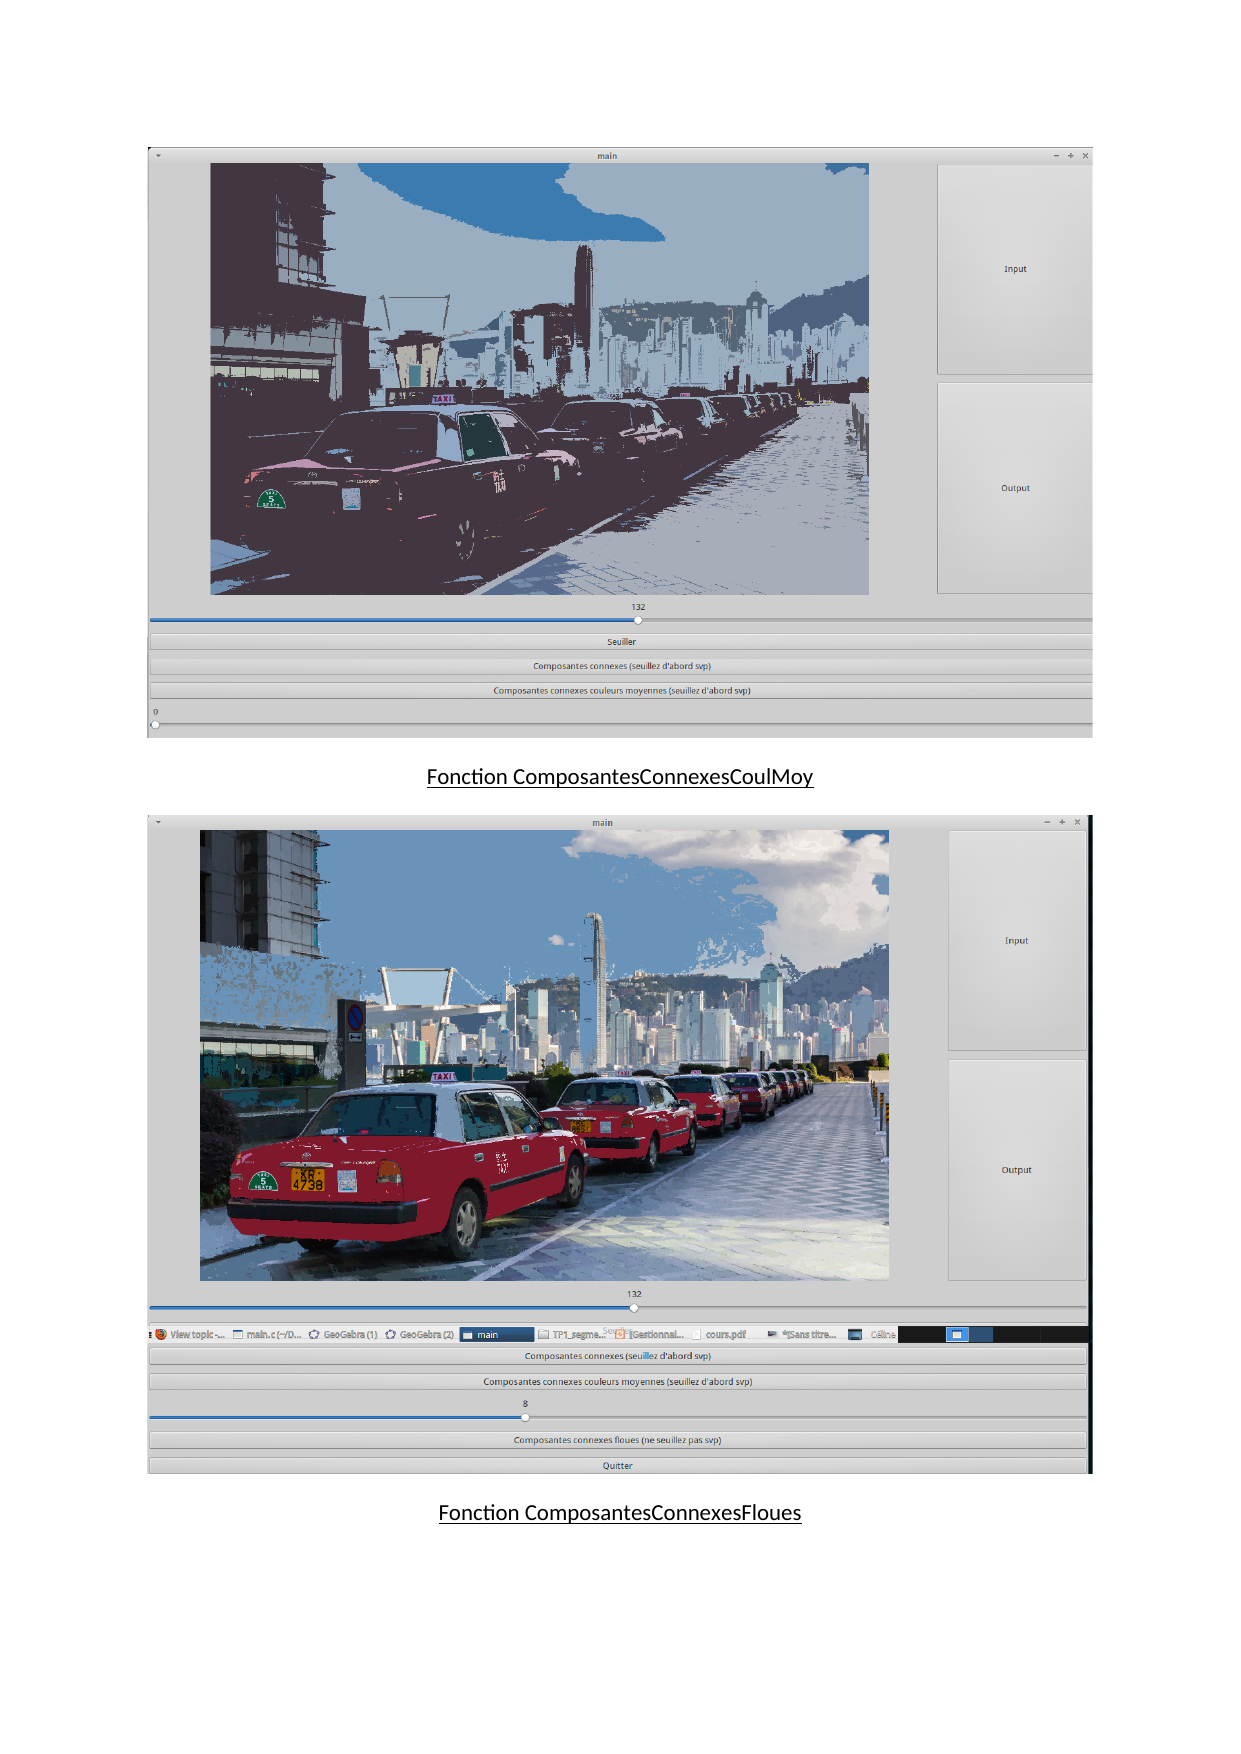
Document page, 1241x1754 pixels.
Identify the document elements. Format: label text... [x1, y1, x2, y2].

text Fonction ComposantesConnexesFloues [148, 1498, 1093, 1527]
text Fonction ComposantesConnexesCoulMoy [148, 762, 1093, 791]
